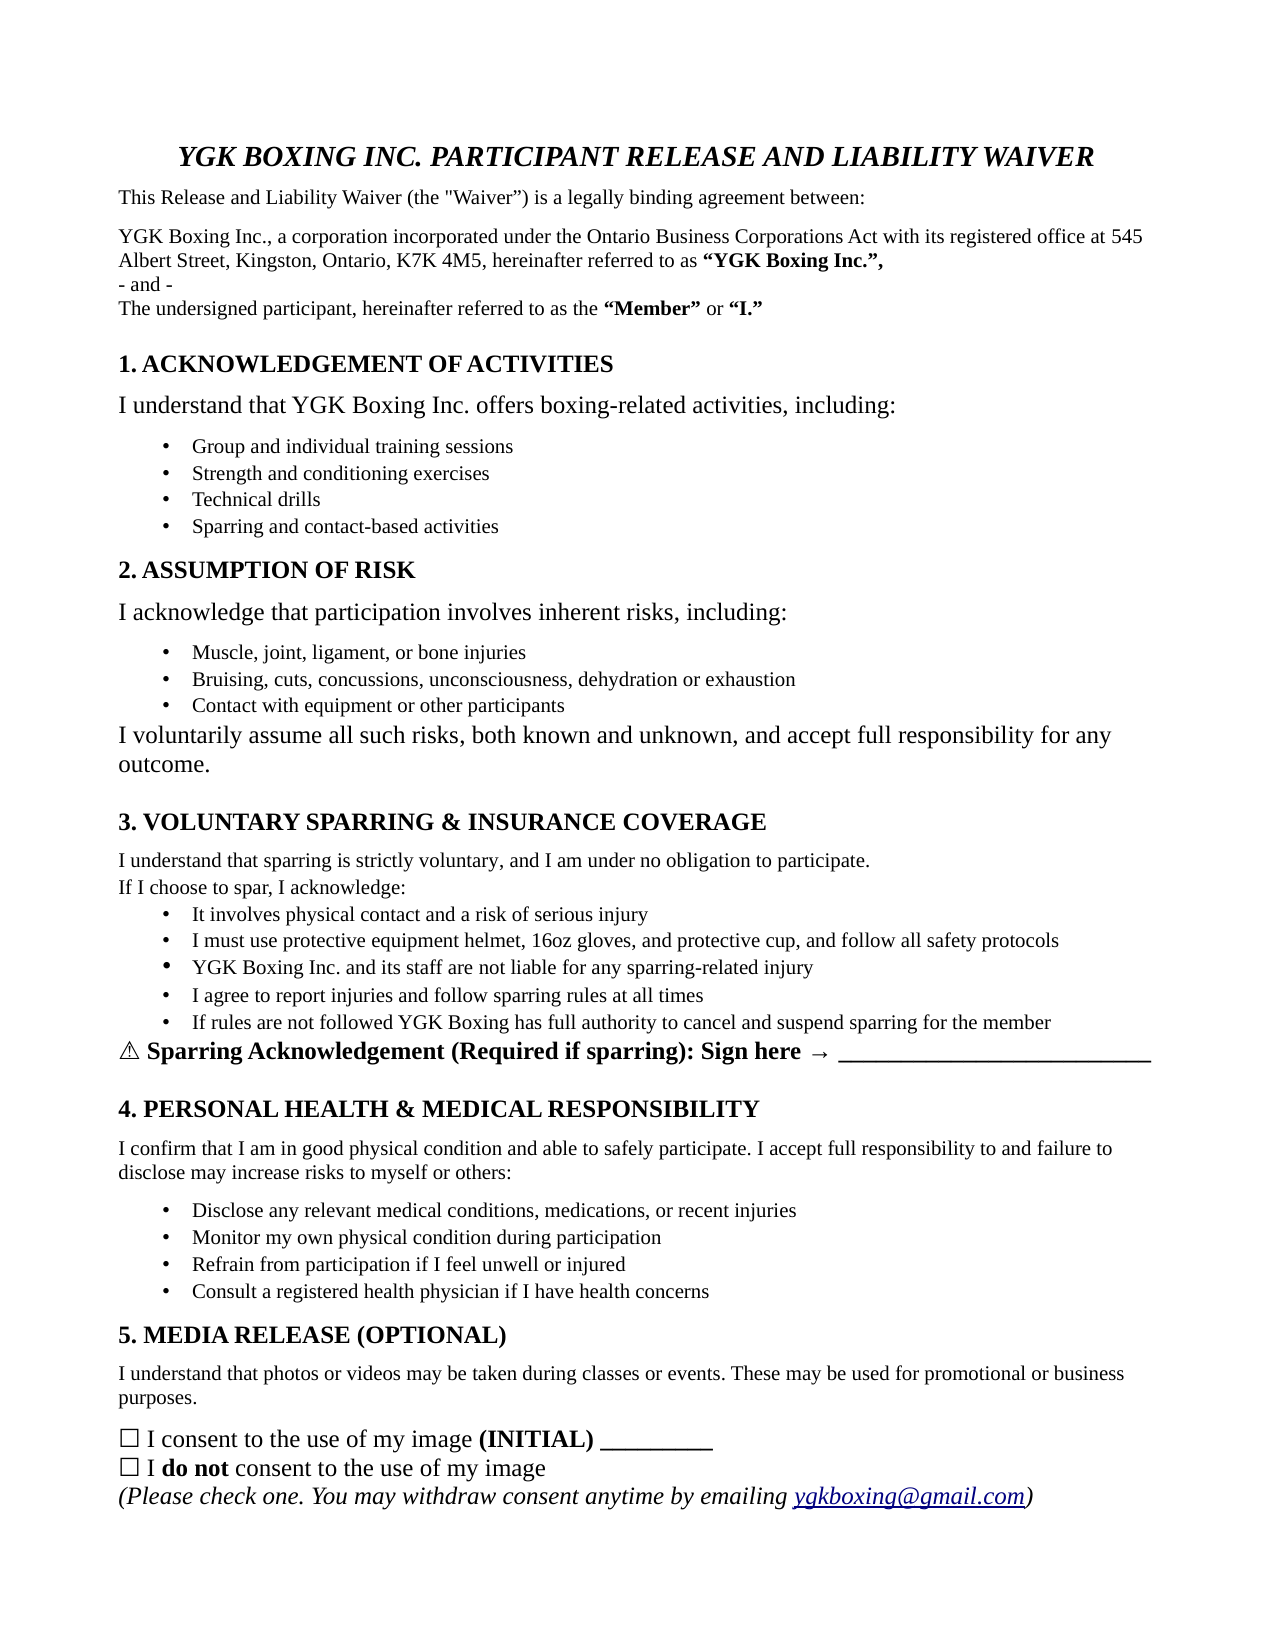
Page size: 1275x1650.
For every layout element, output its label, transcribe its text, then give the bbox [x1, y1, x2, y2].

text I understand that sparring is strictly voluntary, and I am under no obligation to participate. [118, 848, 1157, 872]
list Strength and conditioning exercises [162, 460, 1157, 484]
list Muscle, joint, ligament, or bone injuries [162, 640, 1157, 664]
list Technical drills [162, 487, 1157, 511]
list Contact with equipment or other participants [162, 693, 1157, 717]
list YGK Boxing Inc. and its staff are not liable for any sparring-related injury [162, 955, 1157, 980]
text ☐ I consent to the use of my image (INITIAL) _________ ☐ I do not consent to the use of my image (Please check one. You may withdraw consent anytime by emailing ygkboxing@gmail.com) [118, 1424, 1157, 1510]
list Consult a registered health physician if I have health concerns [162, 1278, 1157, 1303]
text ⚠️ Sparring Acknowledgement (Required if sparring): Sign here → _________________________ [118, 1036, 1157, 1065]
text I confirm that I am in good physical condition and able to safely participate. I accept full responsibility to and failure to disclose may increase risks to myself or others: [118, 1136, 1157, 1184]
text I acknowledge that participation involves inherent risks, including: [118, 597, 1157, 625]
subtitle 1. ACKNOWLEDGEMENT OF ACTIVITIES [118, 349, 1157, 378]
text If I choose to spar, I acknowledge: [118, 875, 1157, 899]
list I must use protective equipment helmet, 16oz gloves, and protective cup, and follow all safety protocols [162, 928, 1157, 952]
list Group and individual training sessions [162, 434, 1157, 458]
subtitle YGK BOXING INC. PARTICIPANT RELEASE AND LIABILITY WAIVER [118, 139, 1157, 172]
text I voluntarily assume all such risks, both known and unknown, and accept full responsibility for any outcome. [118, 720, 1157, 778]
list Monitor my own physical condition during participation [162, 1225, 1157, 1249]
text I understand that photos or videos may be taken during classes or events. These may be used for promotional or business purposes. [118, 1361, 1157, 1409]
list Bruising, cuts, concussions, unconsciousness, dehydration or exhaustion [162, 667, 1157, 691]
subtitle 5. MEDIA RELEASE (OPTIONAL) [118, 1320, 1157, 1349]
subtitle 3. VOLUNTARY SPARRING & INSURANCE COVERAGE [118, 807, 1157, 836]
list Sparring and contact-based activities [162, 514, 1157, 538]
text This Release and Liability Waiver (the "Waiver”) is a legally binding agreement between: [118, 185, 1157, 209]
subtitle 2. ASSUMPTION OF RISK [118, 555, 1157, 584]
text YGK Boxing Inc., a corporation incorporated under the Ontario Business Corporations Act with its registered office at 545 Albert Street, Kingston, Ontario, K7K 4M5, hereinafter referred to as “YGK Boxing Inc.”, - and - The undersigned participant, hereinafter referred to as the “Member” or “I.” [118, 224, 1157, 320]
list Refrain from participation if I feel unwell or injured [162, 1252, 1157, 1276]
text I understand that YGK Boxing Inc. offers boxing-related activities, including: [118, 390, 1157, 419]
list Disclose any relevant medical conditions, medications, or recent injuries [162, 1198, 1157, 1222]
list It involves physical contact and a risk of serious injury [162, 902, 1157, 926]
subtitle 4. PERSONAL HEALTH & MEDICAL RESPONSIBILITY [118, 1094, 1157, 1123]
list If rules are not followed YGK Boxing has full authority to cancel and suspend sparring for the member [162, 1009, 1157, 1034]
list I agree to report injuries and follow sparring rules at all times [162, 983, 1157, 1007]
